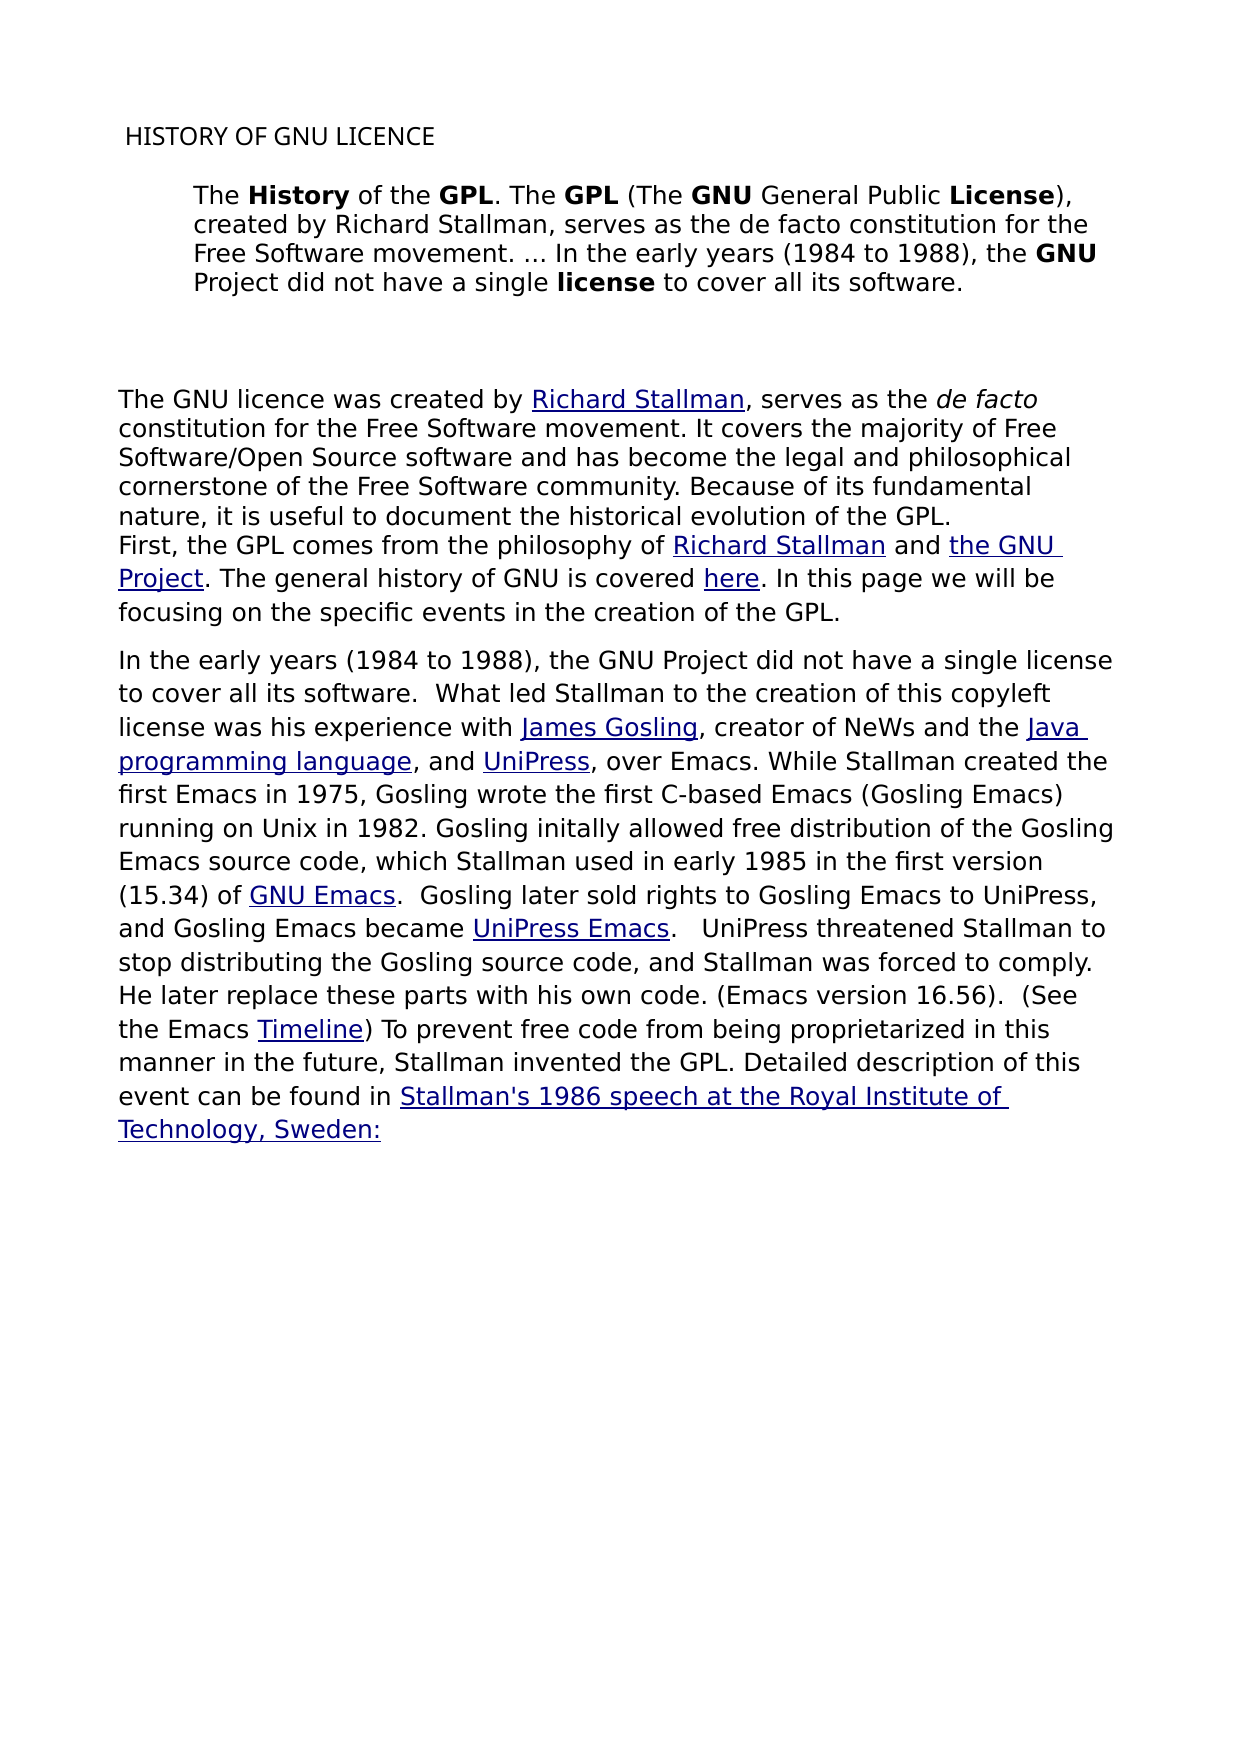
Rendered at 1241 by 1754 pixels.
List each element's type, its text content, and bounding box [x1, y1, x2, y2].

text First, the GPL comes from the philosophy of Richard Stallman and the GNU Project. The general history of GNU is covered here. In this page we will be focusing on the specific events in the creation of the GPL. [118, 531, 1122, 627]
text HISTORY OF GNU LICENCE [118, 118, 1122, 152]
text The GNU licence was created by Richard Stallman, serves as the de facto constitution for the Free Software movement. It covers the majority of Free Software/Open Source software and has become the legal and philosophical cornerstone of the Free Software community. Because of its fundamental nature, it is useful to document the historical evolution of the GPL. [118, 385, 1122, 531]
list The History of the GPL. The GPL (The GNU General Public License), created by Richard Stallman, serves as the de facto constitution for the Free Software movement. ... In the early years (1984 to 1988), the GNU Project did not have a single license to cover all its software. [156, 181, 1122, 298]
text In the early years (1984 to 1988), the GNU Project did not have a single license to cover all its software. What led Stallman to the creation of this copyleft license was his experience with James Gosling, creator of NeWs and the Java programming language, and UniPress, over Emacs. While Stallman created the first Emacs in 1975, Gosling wrote the first C-based Emacs (Gosling Emacs) running on Unix in 1982. Gosling initally allowed free distribution of the Gosling Emacs source code, which Stallman used in early 1985 in the first version (15.34) of GNU Emacs. Gosling later sold rights to Gosling Emacs to UniPress, and Gosling Emacs became UniPress Emacs. UniPress threatened Stallman to stop distributing the Gosling source code, and Stallman was forced to comply. He later replace these parts with his own code. (Emacs version 16.56). (See the Emacs Timeline) To prevent free code from being proprietarized in this manner in the future, Stallman invented the GPL. Detailed description of this event can be found in Stallman's 1986 speech at the Royal Institute of Technology, Sweden: [118, 646, 1122, 1145]
